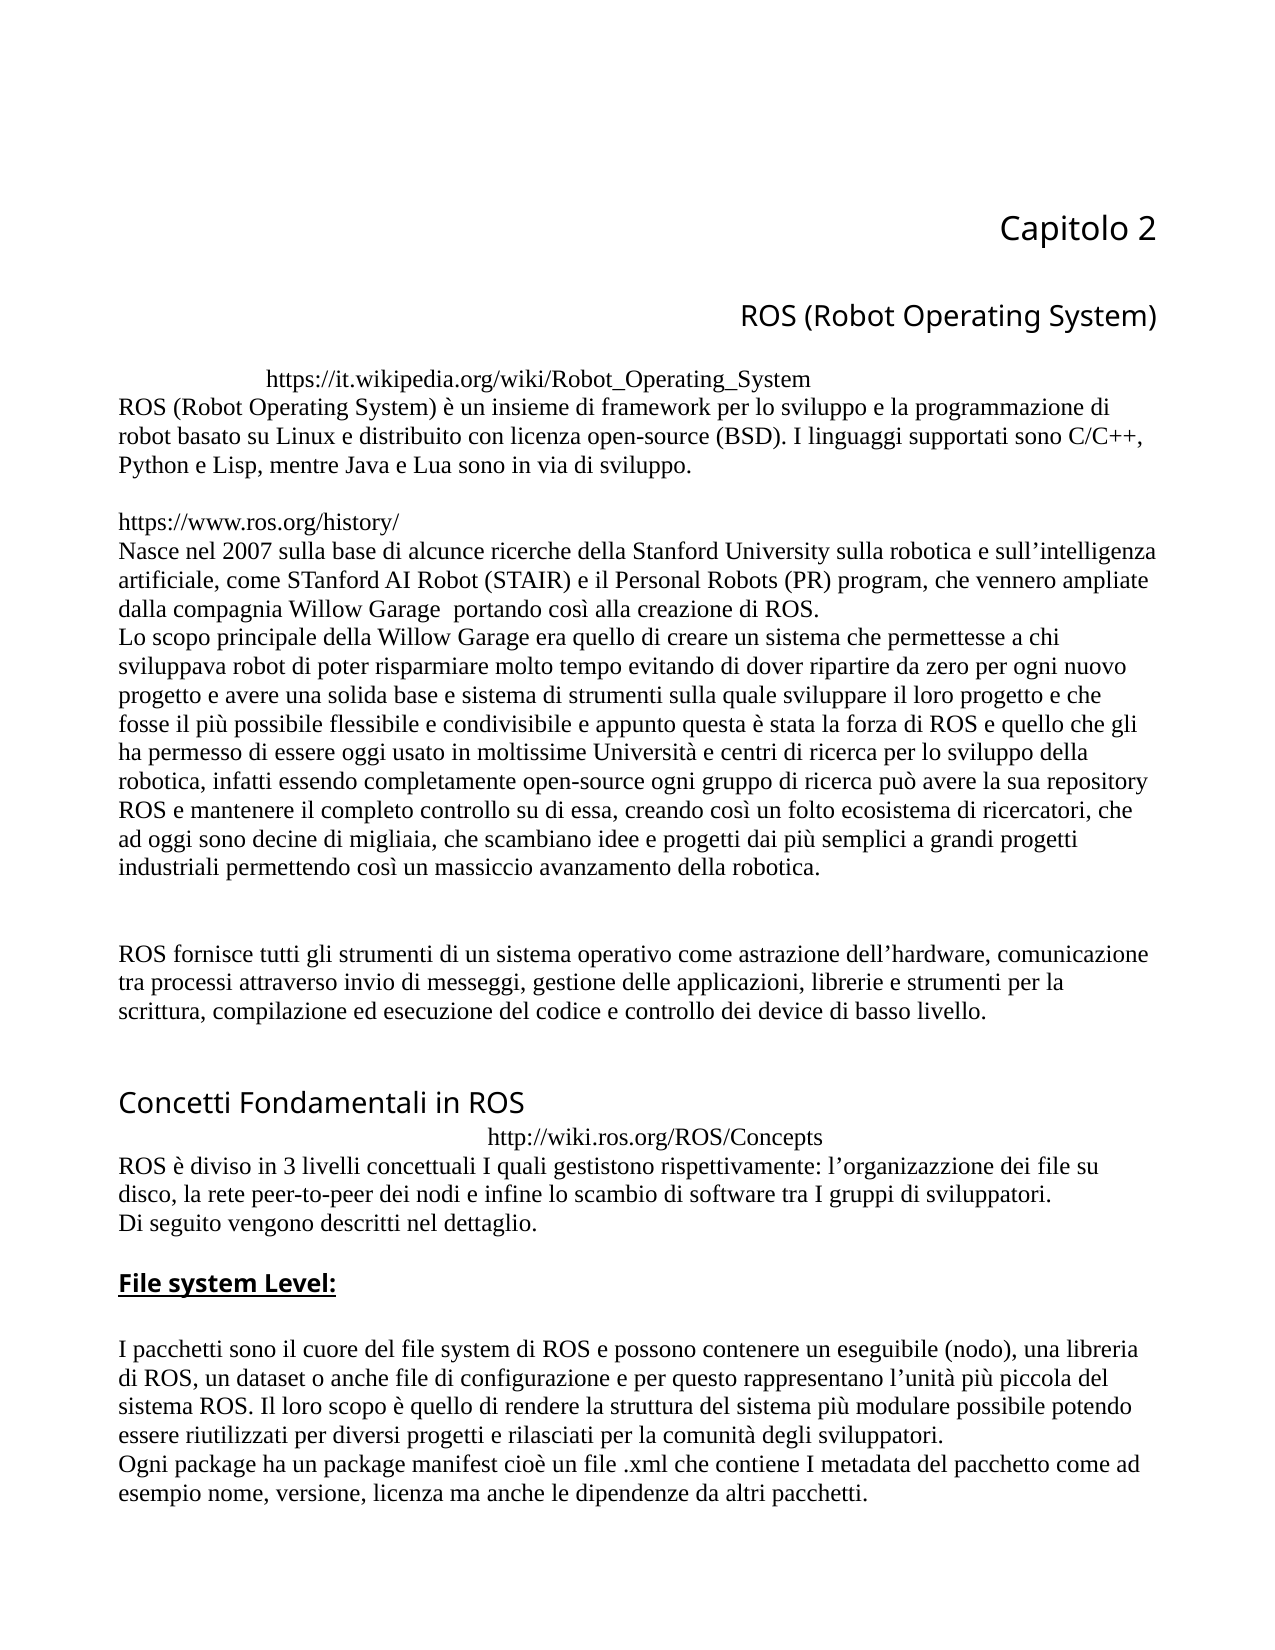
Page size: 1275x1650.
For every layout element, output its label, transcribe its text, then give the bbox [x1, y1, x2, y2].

text File system Level: [118, 1266, 1157, 1300]
text Lo scopo principale della Willow Garage era quello di creare un sistema che permettesse a chi sviluppava robot di poter risparmiare molto tempo evitando di dover ripartire da zero per ogni nuovo progetto e avere una solida base e sistema di strumenti sulla quale sviluppare il loro progetto e che fosse il più possibile flessibile e condivisibile e appunto questa è stata la forza di ROS e quello che gli ha permesso di essere oggi usato in moltissime Università e centri di ricerca per lo sviluppo della robotica, infatti essendo completamente open-source ogni gruppo di ricerca può avere la sua repository ROS e mantenere il completo controllo su di essa, creando così un folto ecosistema di ricercatori, che ad oggi sono decine di migliaia, che scambiano idee e progetti dai più semplici a grandi progetti industriali permettendo così un massiccio avanzamento della robotica. [118, 622, 1157, 881]
text ROS (Robot Operating System) [118, 295, 1157, 335]
text ROS (Robot Operating System) è un insieme di framework per lo sviluppo e la programmazione di robot basato su Linux e distribuito con licenza open-source (BSD). I linguaggi supportati sono C/C++, Python e Lisp, mentre Java e Lua sono in via di sviluppo. [118, 392, 1157, 479]
text https://www.ros.org/history/ [118, 507, 1157, 536]
text Concetti Fondamentali in ROS [118, 1082, 1157, 1122]
text https://it.wikipedia.org/wiki/Robot_Operating_System [118, 364, 1157, 392]
text ROS fornisce tutti gli strumenti di un sistema operativo come astrazione dell’hardware, comunicazione tra processi attraverso invio di messeggi, gestione delle applicazioni, librerie e strumenti per la scrittura, compilazione ed esecuzione del codice e controllo dei device di basso livello. [118, 939, 1157, 1025]
text Capitolo 2 [118, 204, 1157, 250]
text Nasce nel 2007 sulla base di alcunce ricerche della Stanford University sulla robotica e sull’intelligenza artificiale, come STanford AI Robot (STAIR) e il Personal Robots (PR) program, che vennero ampliate dalla compagnia Willow Garage portando così alla creazione di ROS. [118, 536, 1157, 622]
text Di seguito vengono descritti nel dettaglio. [118, 1208, 1157, 1237]
text http://wiki.ros.org/ROS/Concepts [118, 1122, 1157, 1151]
text I pacchetti sono il cuore del file system di ROS e possono contenere un eseguibile (nodo), una libreria di ROS, un dataset o anche file di configurazione e per questo rappresentano l’unità più piccola del sistema ROS. Il loro scopo è quello di rendere la struttura del sistema più modulare possibile potendo essere riutilizzati per diversi progetti e rilasciati per la comunità degli sviluppatori. [118, 1334, 1157, 1449]
text ROS è diviso in 3 livelli concettuali I quali gestistono rispettivamente: l’organizazzione dei file su disco, la rete peer-to-peer dei nodi e infine lo scambio di software tra I gruppi di sviluppatori. [118, 1151, 1157, 1208]
text Ogni package ha un package manifest cioè un file .xml che contiene I metadata del pacchetto come ad esempio nome, versione, licenza ma anche le dipendenze da altri pacchetti. [118, 1449, 1157, 1506]
